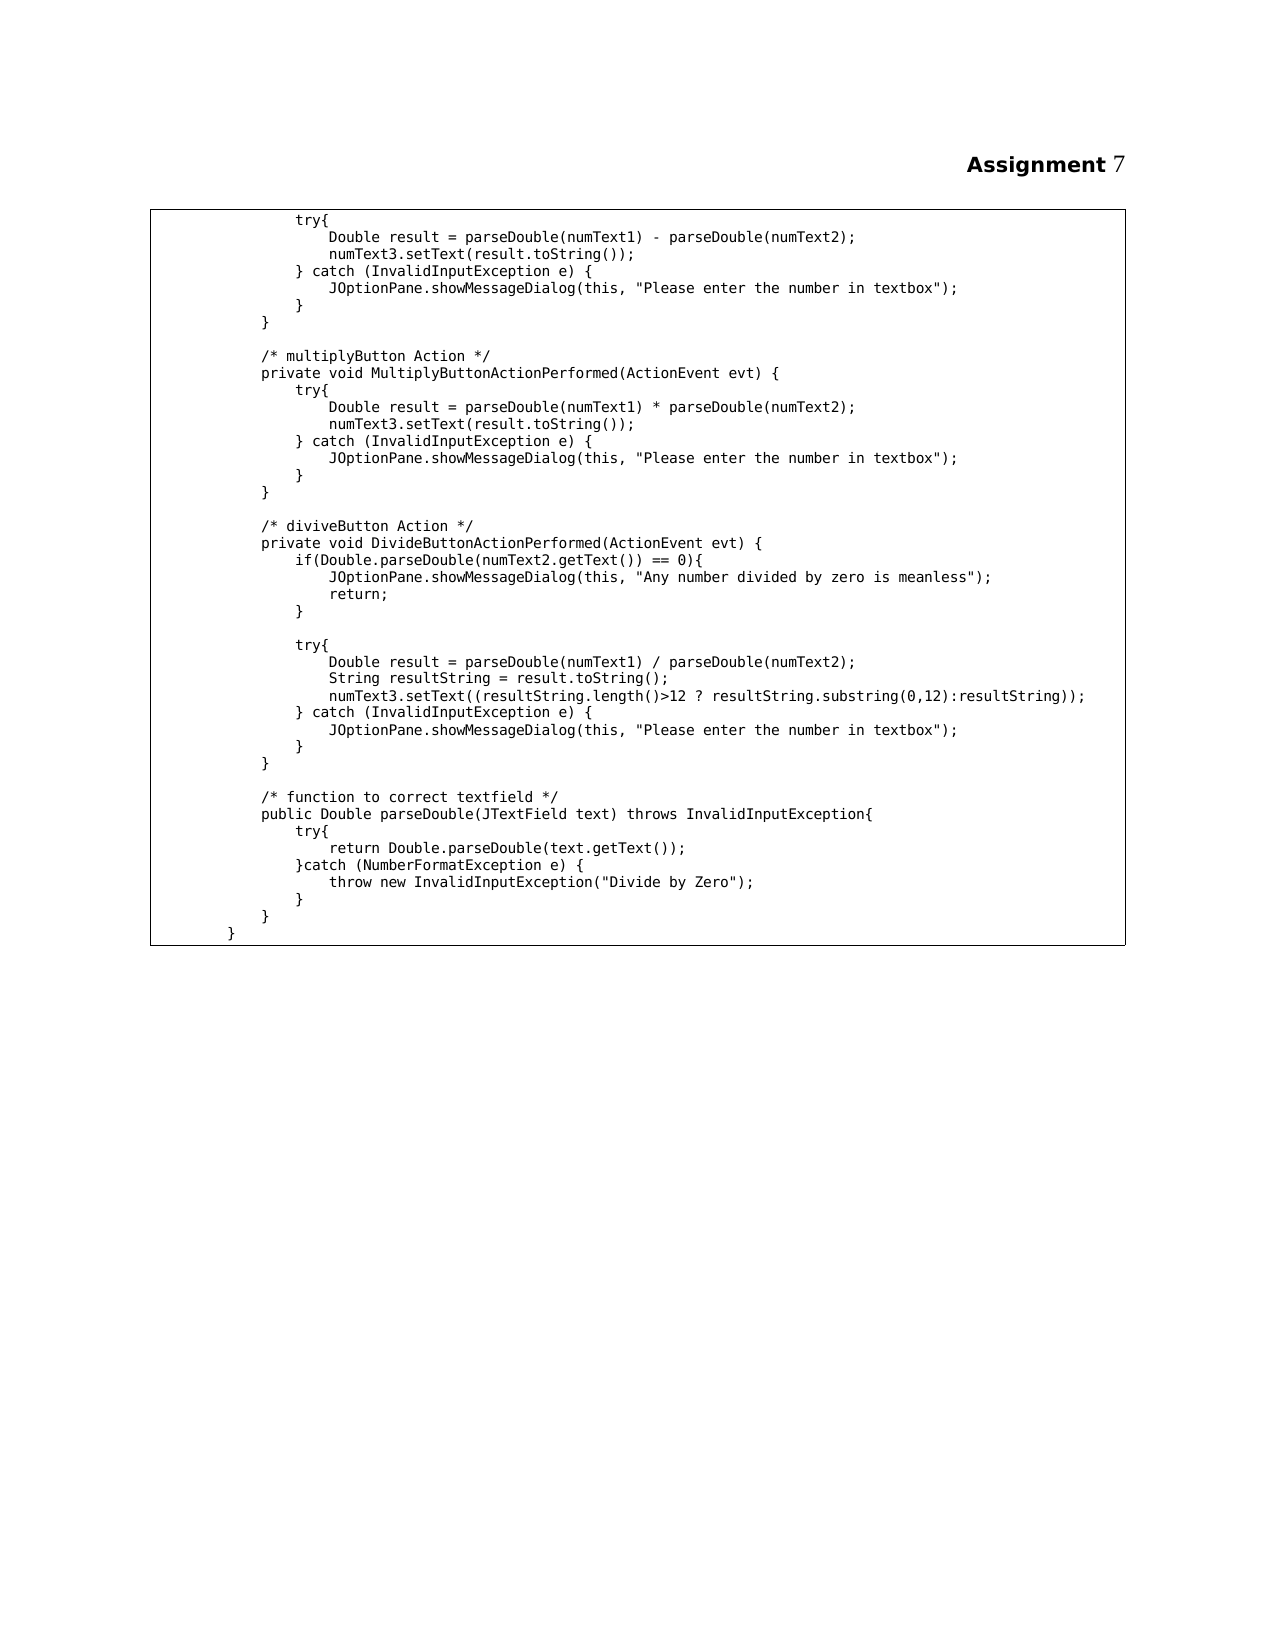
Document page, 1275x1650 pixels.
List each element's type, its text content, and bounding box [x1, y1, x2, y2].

text throw new InvalidInputException("Divide by Zero"); [151, 871, 1125, 888]
text } catch (InvalidInputException e) { [151, 701, 1125, 718]
text JOptionPane.showMessageDialog(this, "Any number divided by zero is meanless"); [151, 566, 1125, 582]
text } [151, 464, 1125, 481]
text } [151, 922, 1125, 945]
text numText3.setText(result.toString()); [151, 243, 1125, 260]
text } [151, 599, 1125, 619]
text String resultString = result.toString(); [151, 667, 1125, 684]
text }catch (NumberFormatException e) { [151, 854, 1125, 871]
text try{ [151, 633, 1125, 650]
text numText3.setText((resultString.length()>12 ? resultString.substring(0,12):resultString)); [151, 684, 1125, 701]
text } [151, 481, 1125, 501]
text Double result = parseDouble(numText1) - parseDouble(numText2); [151, 226, 1125, 243]
text return; [151, 582, 1125, 599]
text } [151, 735, 1125, 752]
text public Double parseDouble(JTextField text) throws InvalidInputException{ [151, 803, 1125, 820]
text JOptionPane.showMessageDialog(this, "Please enter the number in textbox"); [151, 718, 1125, 735]
text try{ [151, 820, 1125, 837]
text /* multiplyButton Action */ [151, 345, 1125, 362]
text } [151, 905, 1125, 922]
text private void MultiplyButtonActionPerformed(ActionEvent evt) { [151, 362, 1125, 379]
text try{ [151, 210, 1125, 226]
text if(Double.parseDouble(numText2.getText()) == 0){ [151, 548, 1125, 566]
text /* function to correct textfield */ [151, 786, 1125, 803]
text JOptionPane.showMessageDialog(this, "Please enter the number in textbox"); [151, 447, 1125, 464]
text JOptionPane.showMessageDialog(this, "Please enter the number in textbox"); [151, 277, 1125, 294]
text Double result = parseDouble(numText1) * parseDouble(numText2); [151, 396, 1125, 413]
text } catch (InvalidInputException e) { [151, 430, 1125, 447]
text /* diviveButton Action */ [151, 514, 1125, 532]
text try{ [151, 379, 1125, 396]
text private void DivideButtonActionPerformed(ActionEvent evt) { [151, 532, 1125, 548]
text } [151, 311, 1125, 331]
text } catch (InvalidInputException e) { [151, 260, 1125, 277]
text } [151, 294, 1125, 311]
text } [151, 752, 1125, 772]
text } [151, 888, 1125, 905]
text return Double.parseDouble(text.getText()); [151, 837, 1125, 854]
text Double result = parseDouble(numText1) / parseDouble(numText2); [151, 650, 1125, 667]
text numText3.setText(result.toString()); [151, 413, 1125, 430]
